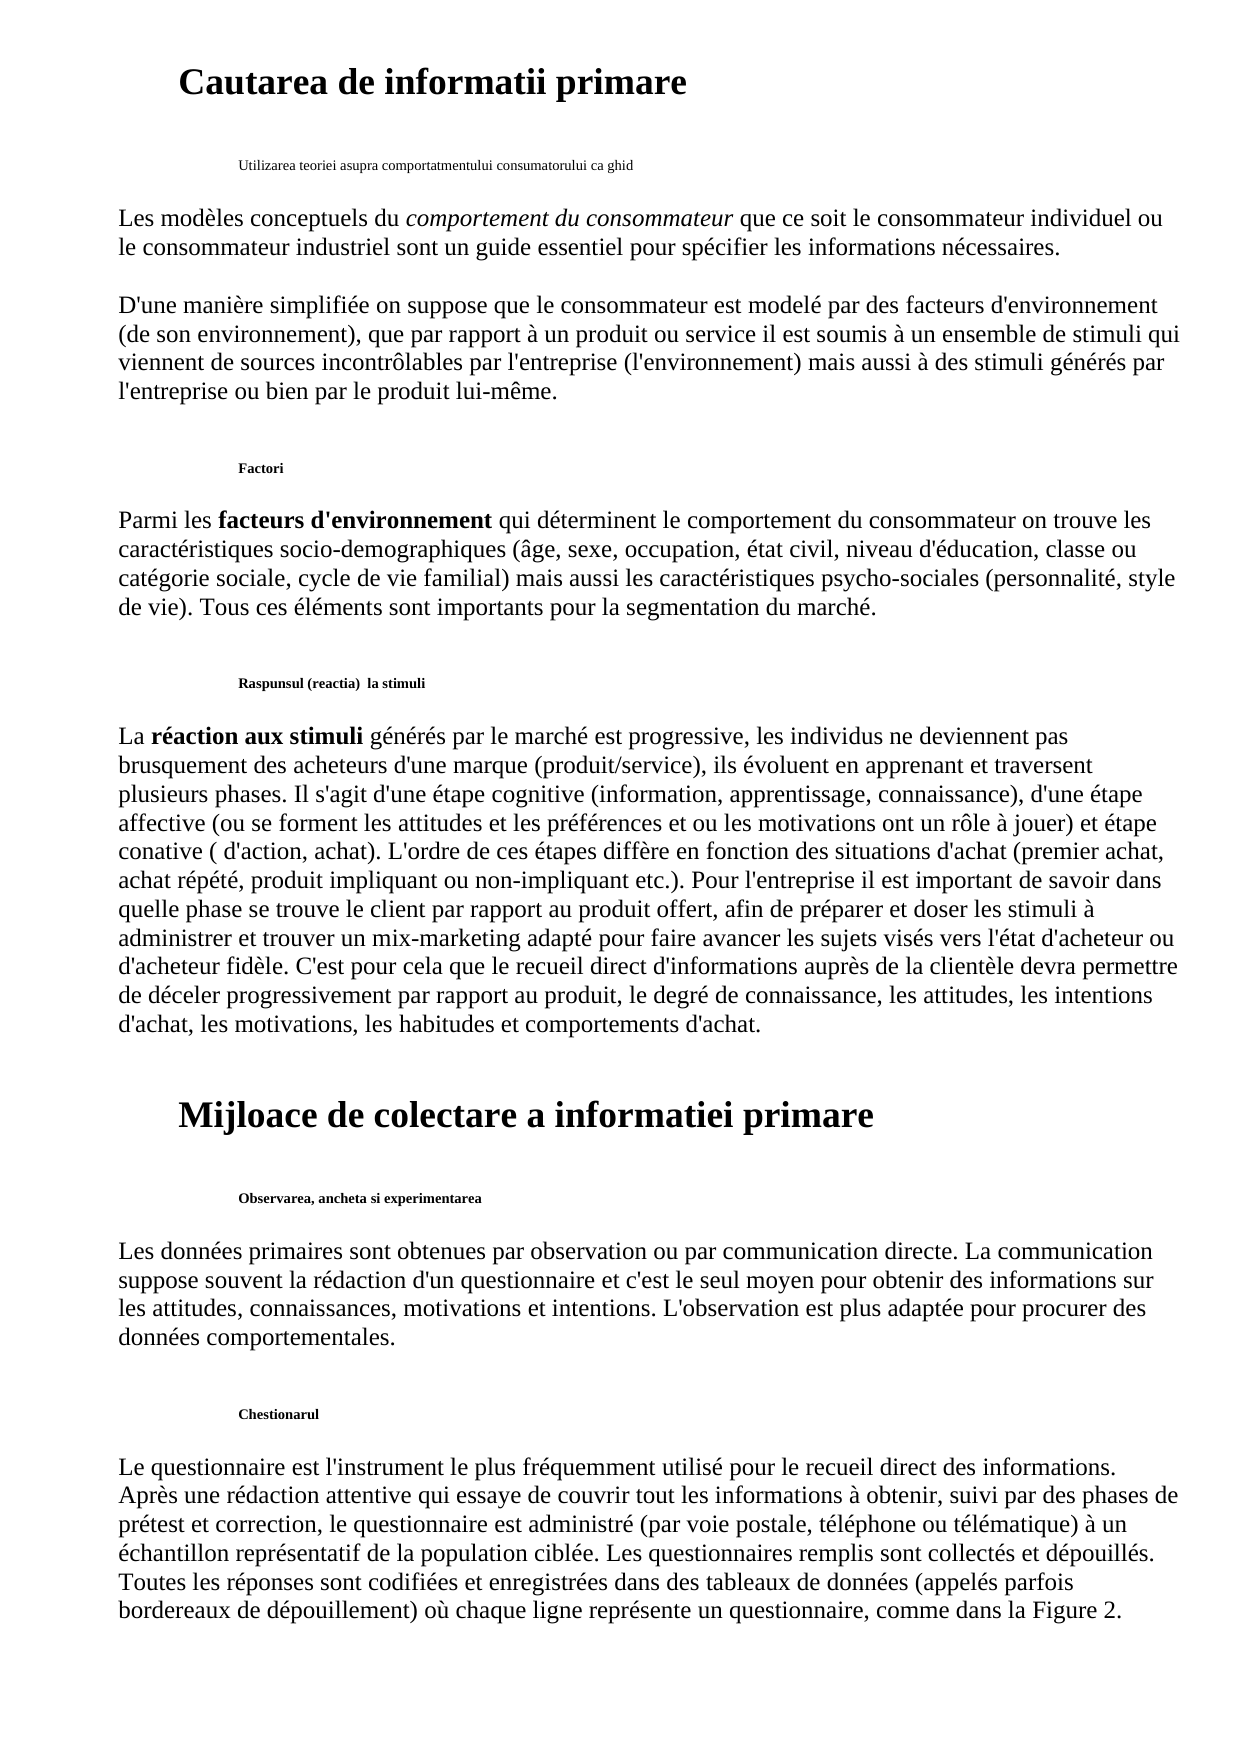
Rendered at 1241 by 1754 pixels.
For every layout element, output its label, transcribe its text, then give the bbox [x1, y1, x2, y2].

subtitle Mijloace de colectare a informatiei primare [118, 1092, 1181, 1135]
subtitle Raspunsul (reactia) la stimuli [118, 675, 1181, 692]
subtitle Chestionarul [118, 1405, 1181, 1422]
text Les données primaires sont obtenues par observation ou par communication directe. La communication suppose souvent la rédaction d'un questionnaire et c'est le seul moyen pour obtenir des informations sur les attitudes, connaissances, motivations et intentions. L'observation est plus adaptée pour procurer des données comportementales. [118, 1236, 1181, 1351]
subtitle Factori [118, 459, 1181, 476]
text La réaction aux stimuli générés par le marché est progressive, les individus ne deviennent pas brusquement des acheteurs d'une marque (produit/service), ils évoluent en apprenant et traversent plusieurs phases. Il s'agit d'une étape cognitive (information, apprentissage, connaissance), d'une étape affective (ou se forment les attitudes et les préférences et ou les motivations ont un rôle à jouer) et étape conative ( d'action, achat). L'ordre de ces étapes diffère en fonction des situations d'achat (premier achat, achat répété, produit impliquant ou non-impliquant etc.). Pour l'entreprise il est important de savoir dans quelle phase se trouve le client par rapport au produit offert, afin de préparer et doser les stimuli à administrer et trouver un mix-marketing adapté pour faire avancer les sujets visés vers l'état d'acheteur ou d'acheteur fidèle. C'est pour cela que le recueil direct d'informations auprès de la clientèle devra permettre de déceler progressivement par rapport au produit, le degré de connaissance, les attitudes, les intentions d'achat, les motivations, les habitudes et comportements d'achat. [118, 721, 1181, 1038]
subtitle Utilizarea teoriei asupra comportatmentului consumatorului ca ghid [118, 157, 1181, 173]
subtitle Cautarea de informatii primare [118, 59, 1181, 102]
subtitle Observarea, ancheta si experimentarea [118, 1190, 1181, 1206]
text Parmi les facteurs d'environnement qui déterminent le comportement du consommateur on trouve les caractéristiques socio-demographiques (âge, sexe, occupation, état civil, niveau d'éducation, classe ou catégorie sociale, cycle de vie familial) mais aussi les caractéristiques psycho-sociales (personnalité, style de vie). Tous ces éléments sont importants pour la segmentation du marché. [118, 506, 1181, 621]
text Le questionnaire est l'instrument le plus fréquemment utilisé pour le recueil direct des informations. Après une rédaction attentive qui essaye de couvrir tout les informations à obtenir, suivi par des phases de prétest et correction, le questionnaire est administré (par voie postale, téléphone ou télématique) à un échantillon représentatif de la population ciblée. Les questionnaires remplis sont collectés et dépouillés. Toutes les réponses sont codifiées et enregistrées dans des tableaux de données (appelés parfois bordereaux de dépouillement) où chaque ligne représente un questionnaire, comme dans la Figure 2. [118, 1452, 1181, 1624]
text D'une manière simplifiée on suppose que le consommateur est modelé par des facteurs d'environnement (de son environnement), que par rapport à un produit ou service il est soumis à un ensemble de stimuli qui viennent de sources incontrôlables par l'entreprise (l'environnement) mais aussi à des stimuli générés par l'entreprise ou bien par le produit lui-même. [118, 290, 1181, 405]
text Les modèles conceptuels du comportement du consommateur que ce soit le consommateur individuel ou le consommateur industriel sont un guide essentiel pour spécifier les informations nécessaires. [118, 203, 1181, 260]
